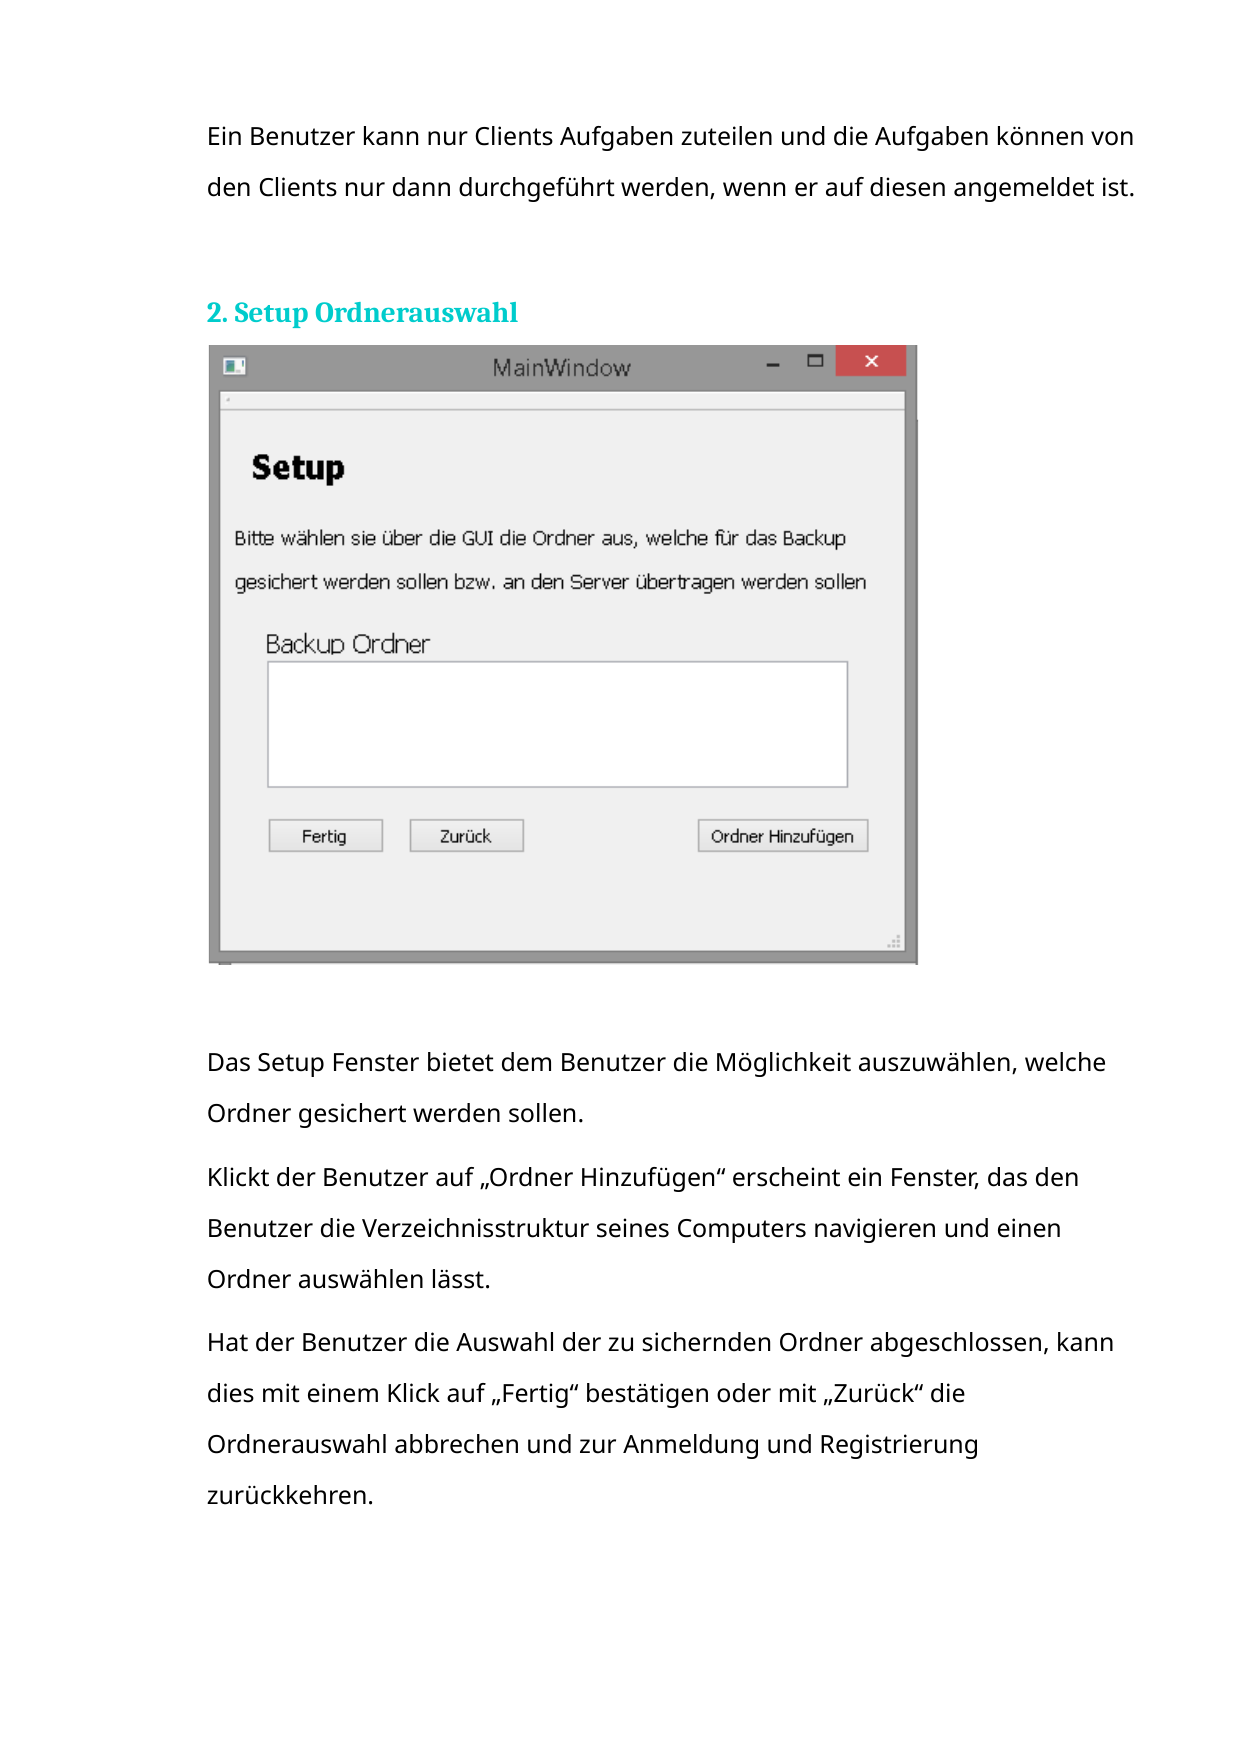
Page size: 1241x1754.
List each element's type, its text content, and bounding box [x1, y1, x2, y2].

text Hat der Benutzer die Auswahl der zu sichernden Ordner abgeschlossen, kann dies mit einem Klick auf „Fertig“ bestätigen oder mit „Zurück“ die Ordnerauswahl abbrechen und zur Anmeldung und Registrierung zurückkehren. [207, 1325, 1152, 1512]
picture [208, 345, 919, 965]
text 2. Setup Ordnerauswahl [207, 296, 1152, 329]
text Klickt der Benutzer auf „Ordner Hinzufügen“ erscheint ein Fenster, das den Benutzer die Verzeichnisstruktur seines Computers navigieren und einen Ordner auswählen lässt. [207, 1159, 1152, 1295]
text Ein Benutzer kann nur Clients Aufgaben zuteilen und die Aufgaben können von den Clients nur dann durchgeführt werden, wenn er auf diesen angemeldet ist. [207, 118, 1152, 203]
text Das Setup Fenster bietet dem Benutzer die Möglichkeit auszuwählen, welche Ordner gesichert werden sollen. [207, 1045, 1152, 1130]
